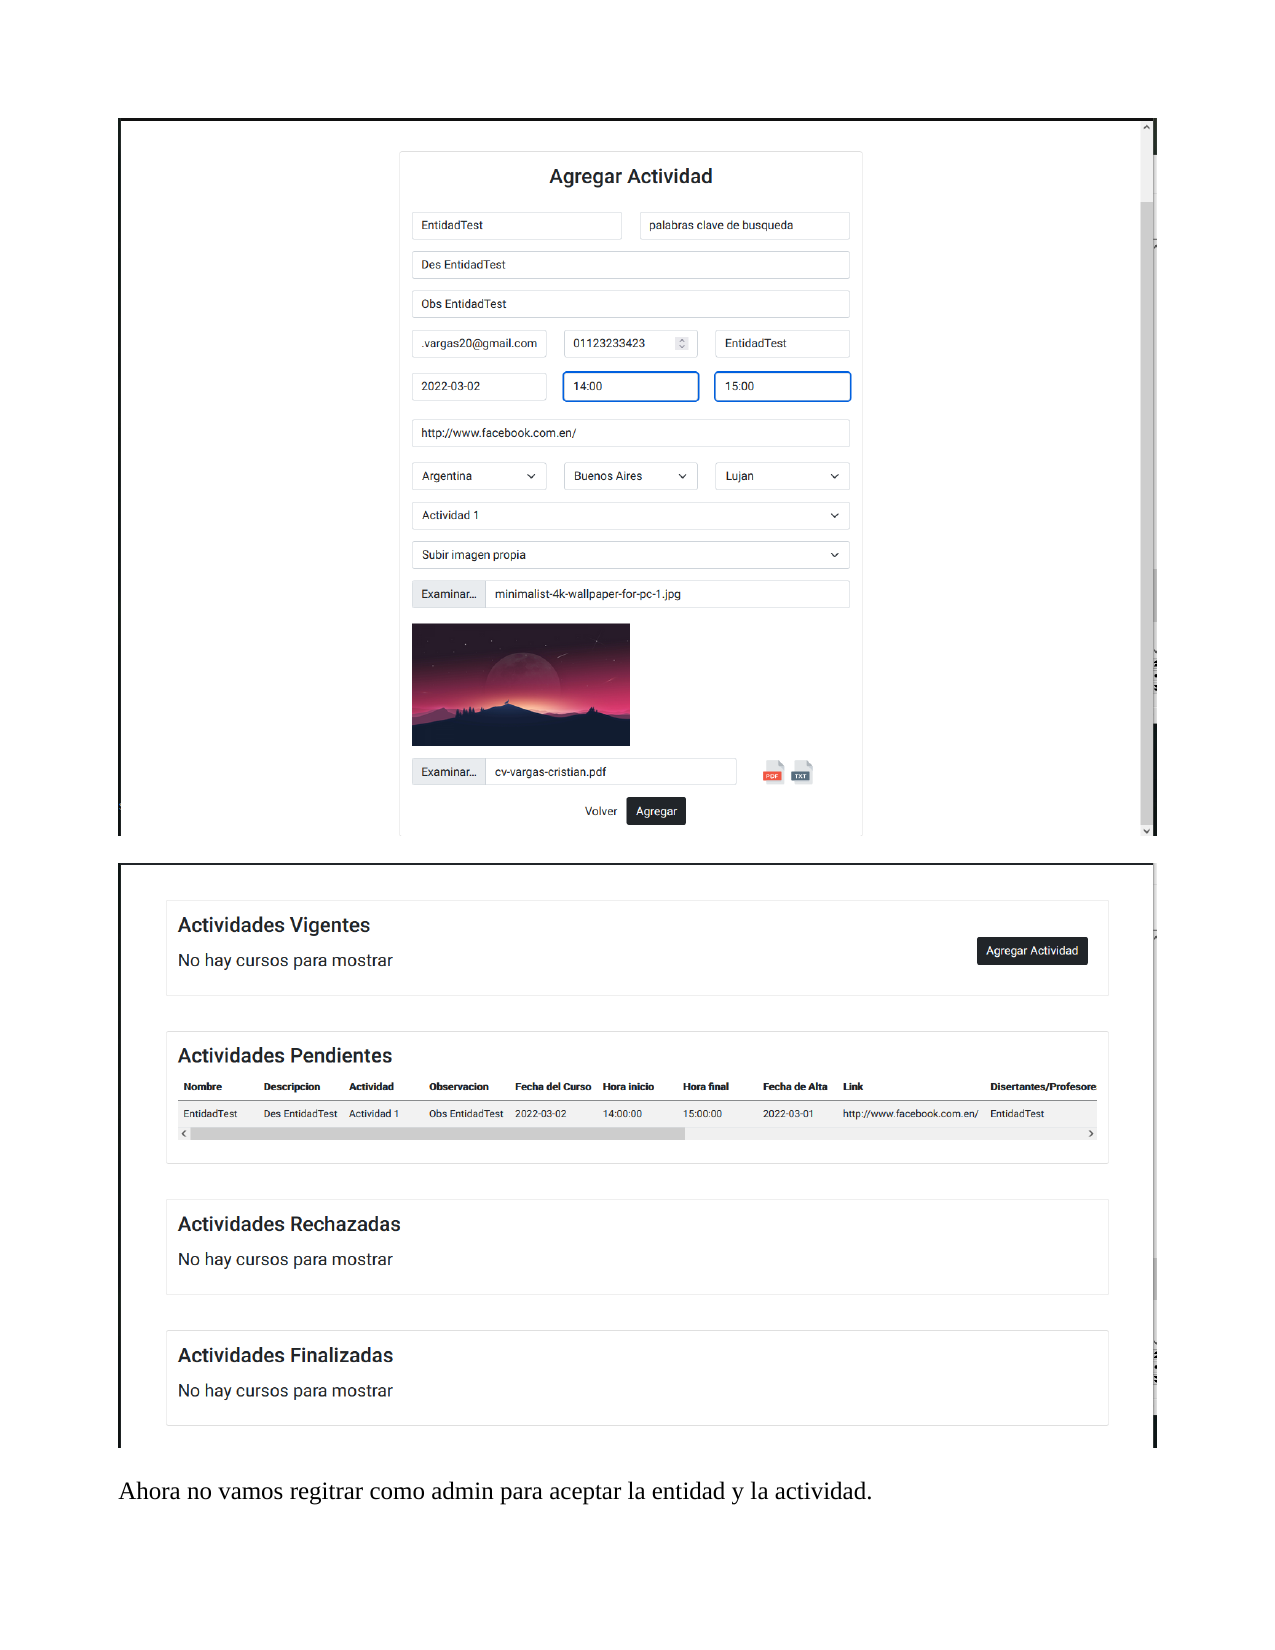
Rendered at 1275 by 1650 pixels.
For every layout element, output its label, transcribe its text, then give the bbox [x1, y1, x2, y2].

text Ahora no vamos regitrar como admin para aceptar la entidad y la actividad. [118, 1476, 1157, 1505]
picture [118, 863, 1157, 1448]
picture [118, 118, 1157, 836]
